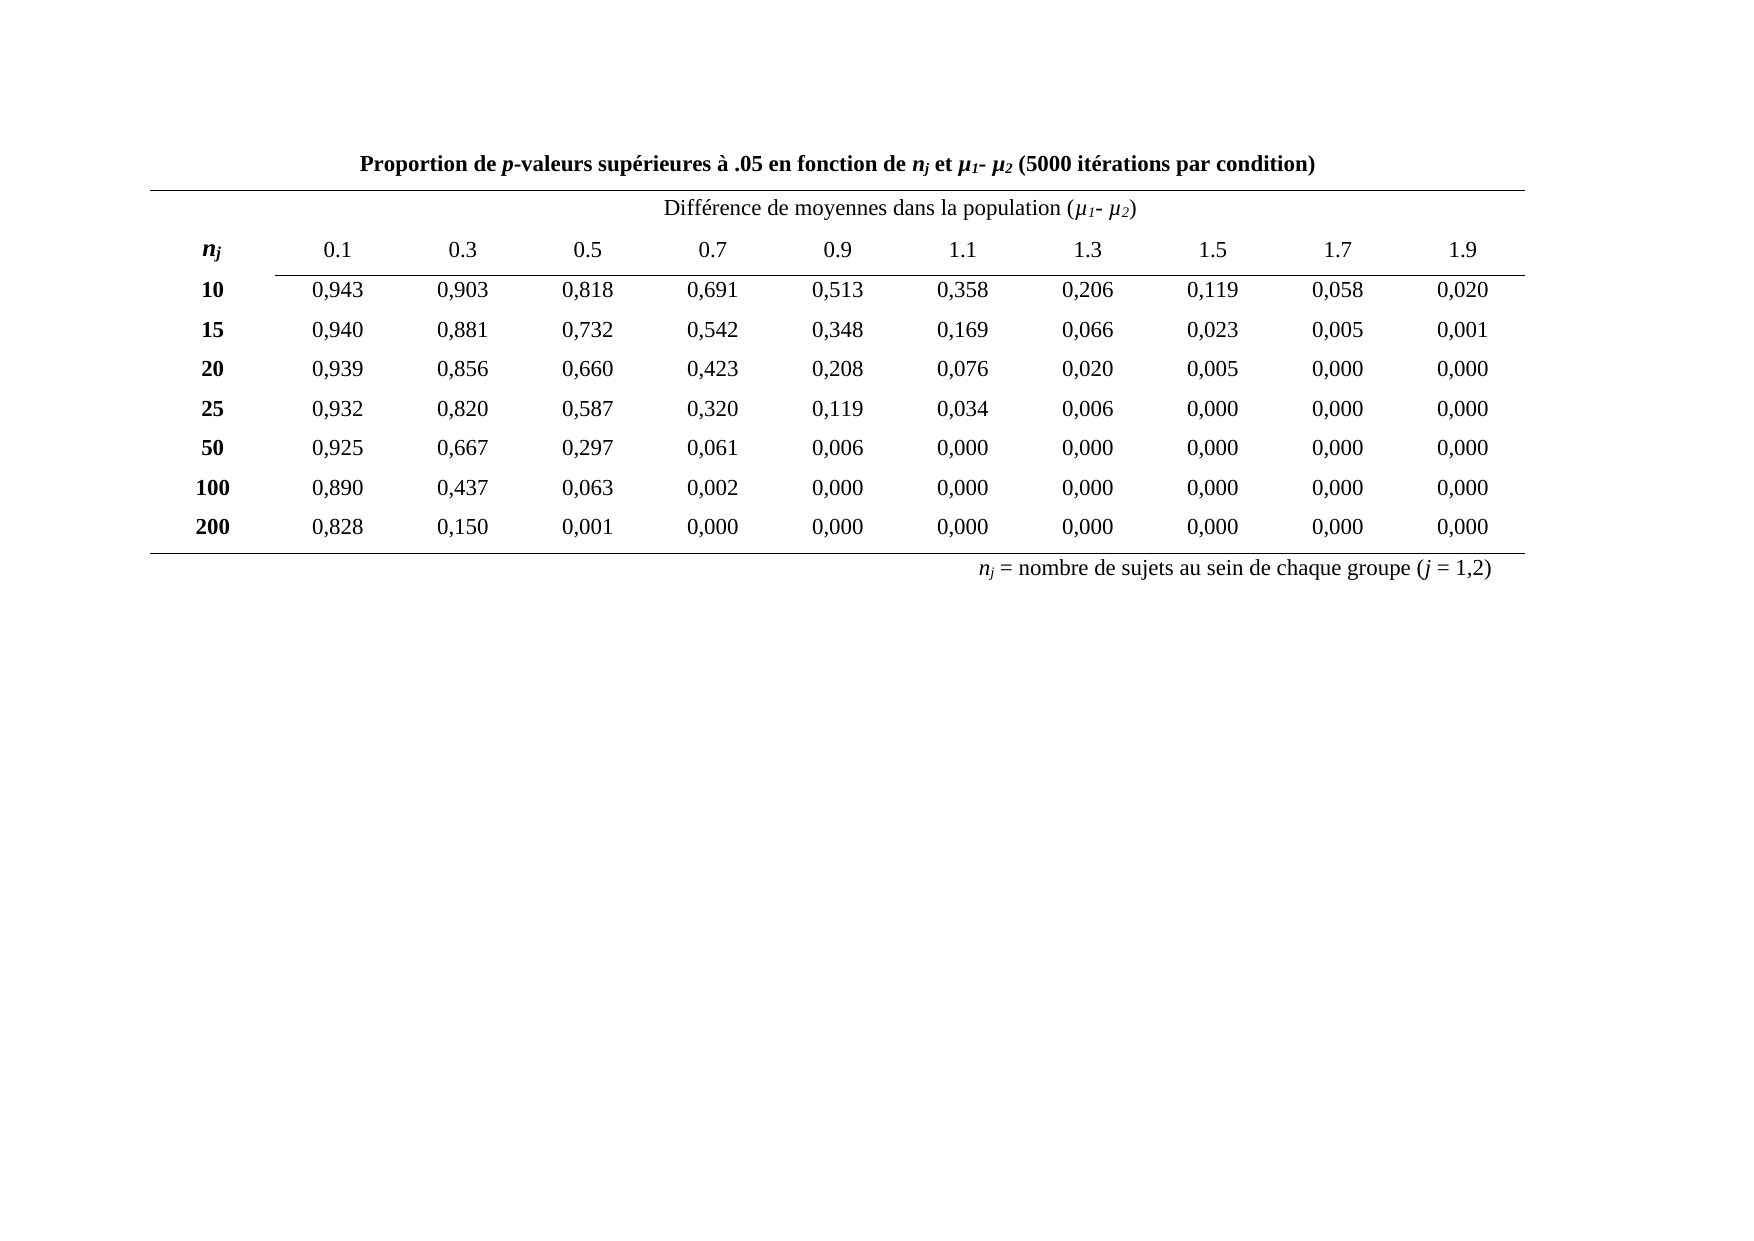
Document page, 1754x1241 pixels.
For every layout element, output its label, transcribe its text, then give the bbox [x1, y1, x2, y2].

table_cell 0,001 [1400, 316, 1525, 355]
table_cell 0,320 [650, 395, 775, 434]
table_cell 0,000 [1400, 434, 1525, 474]
table_cell 0,818 [525, 276, 650, 316]
table_cell 0,000 [900, 474, 1025, 513]
table_cell 0,939 [275, 355, 400, 395]
table_cell 0,542 [650, 316, 775, 355]
table_cell 0,000 [775, 513, 900, 553]
table_cell 0,437 [400, 474, 525, 513]
table_cell 0,513 [775, 276, 900, 316]
table_cell 200 [150, 513, 275, 553]
table_cell 100 [150, 474, 275, 513]
table_cell 0,000 [650, 513, 775, 553]
text nj = nombre de sujets au sein de chaque groupe (j = 1,2) [150, 554, 1604, 580]
table_cell 1.3 [1025, 234, 1150, 275]
table_cell 0,020 [1025, 355, 1150, 395]
table_cell 0,000 [1275, 513, 1400, 553]
table_cell [150, 191, 275, 233]
table_cell 15 [150, 316, 275, 355]
table_cell 0,000 [1275, 474, 1400, 513]
table_cell nj [150, 234, 275, 275]
table_cell 0,691 [650, 276, 775, 316]
table_cell 0,932 [275, 395, 400, 434]
table_cell 0.5 [525, 234, 650, 275]
table_cell 0,881 [400, 316, 525, 355]
table_cell 0,005 [1275, 316, 1400, 355]
table_cell 0,150 [400, 513, 525, 553]
table_cell 0,005 [1150, 355, 1275, 395]
table_cell 0,660 [525, 355, 650, 395]
table_cell 0.7 [650, 234, 775, 275]
table_cell 0,023 [1150, 316, 1275, 355]
table_cell 0,925 [275, 434, 400, 474]
table_cell 0,208 [775, 355, 900, 395]
table_cell 0,000 [1025, 513, 1150, 553]
table_cell Différence de moyennes dans la population (µ1- µ2) [275, 191, 1525, 233]
table_cell 0,943 [275, 276, 400, 316]
table_cell 0,358 [900, 276, 1025, 316]
table_cell 0,000 [1150, 434, 1275, 474]
table_cell 0,000 [1025, 434, 1150, 474]
table_header Proportion de p-valeurs supérieures à .05 en fonction de nj et µ1- µ2 (5000 itérations par condition) [150, 150, 1525, 189]
table_cell 0,000 [1275, 355, 1400, 395]
table_cell 0,000 [1275, 434, 1400, 474]
table_cell 25 [150, 395, 275, 434]
table_cell 20 [150, 355, 275, 395]
table_cell 0,000 [1400, 355, 1525, 395]
table_cell 0,000 [900, 513, 1025, 553]
table_cell 0,856 [400, 355, 525, 395]
table_cell 0,000 [1150, 513, 1275, 553]
table_cell 0,000 [1150, 395, 1275, 434]
table_cell 0,063 [525, 474, 650, 513]
table_cell 1.7 [1275, 234, 1400, 275]
table_cell 0,001 [525, 513, 650, 553]
table_cell 0,348 [775, 316, 900, 355]
table_cell 0,076 [900, 355, 1025, 395]
table_cell 0,903 [400, 276, 525, 316]
table_cell 0,587 [525, 395, 650, 434]
table_cell 0,020 [1400, 276, 1525, 316]
table_cell 0,006 [1025, 395, 1150, 434]
table_cell 0,890 [275, 474, 400, 513]
table_cell 0,000 [1400, 474, 1525, 513]
table_cell 10 [150, 275, 275, 316]
table_cell 0,002 [650, 474, 775, 513]
table_cell 0,000 [1400, 513, 1525, 553]
table_cell 0,423 [650, 355, 775, 395]
table_cell 0,119 [775, 395, 900, 434]
table_cell 50 [150, 434, 275, 474]
table_cell 0,667 [400, 434, 525, 474]
table_cell 0,000 [1400, 395, 1525, 434]
table_cell 0,000 [1275, 395, 1400, 434]
table_cell 0,000 [900, 434, 1025, 474]
table_cell 0,000 [1025, 474, 1150, 513]
table_cell 0,006 [775, 434, 900, 474]
table_cell 1.5 [1150, 234, 1275, 275]
table_cell 0,169 [900, 316, 1025, 355]
table_cell 0,297 [525, 434, 650, 474]
table_cell 0,940 [275, 316, 400, 355]
table_cell 0,828 [275, 513, 400, 553]
table_cell 0,034 [900, 395, 1025, 434]
table_cell 0,061 [650, 434, 775, 474]
table_cell 1.9 [1400, 234, 1525, 275]
table_cell 0,119 [1150, 276, 1275, 316]
table_cell 0,820 [400, 395, 525, 434]
table_cell 0,732 [525, 316, 650, 355]
table_cell 0.9 [775, 234, 900, 275]
table_cell 0,206 [1025, 276, 1150, 316]
table_cell 0,000 [775, 474, 900, 513]
table_cell 0,000 [1150, 474, 1275, 513]
table_cell 0,066 [1025, 316, 1150, 355]
table_cell 0.3 [400, 234, 525, 275]
table_cell 1.1 [900, 234, 1025, 275]
table_cell 0,058 [1275, 276, 1400, 316]
table_cell 0.1 [275, 234, 400, 275]
